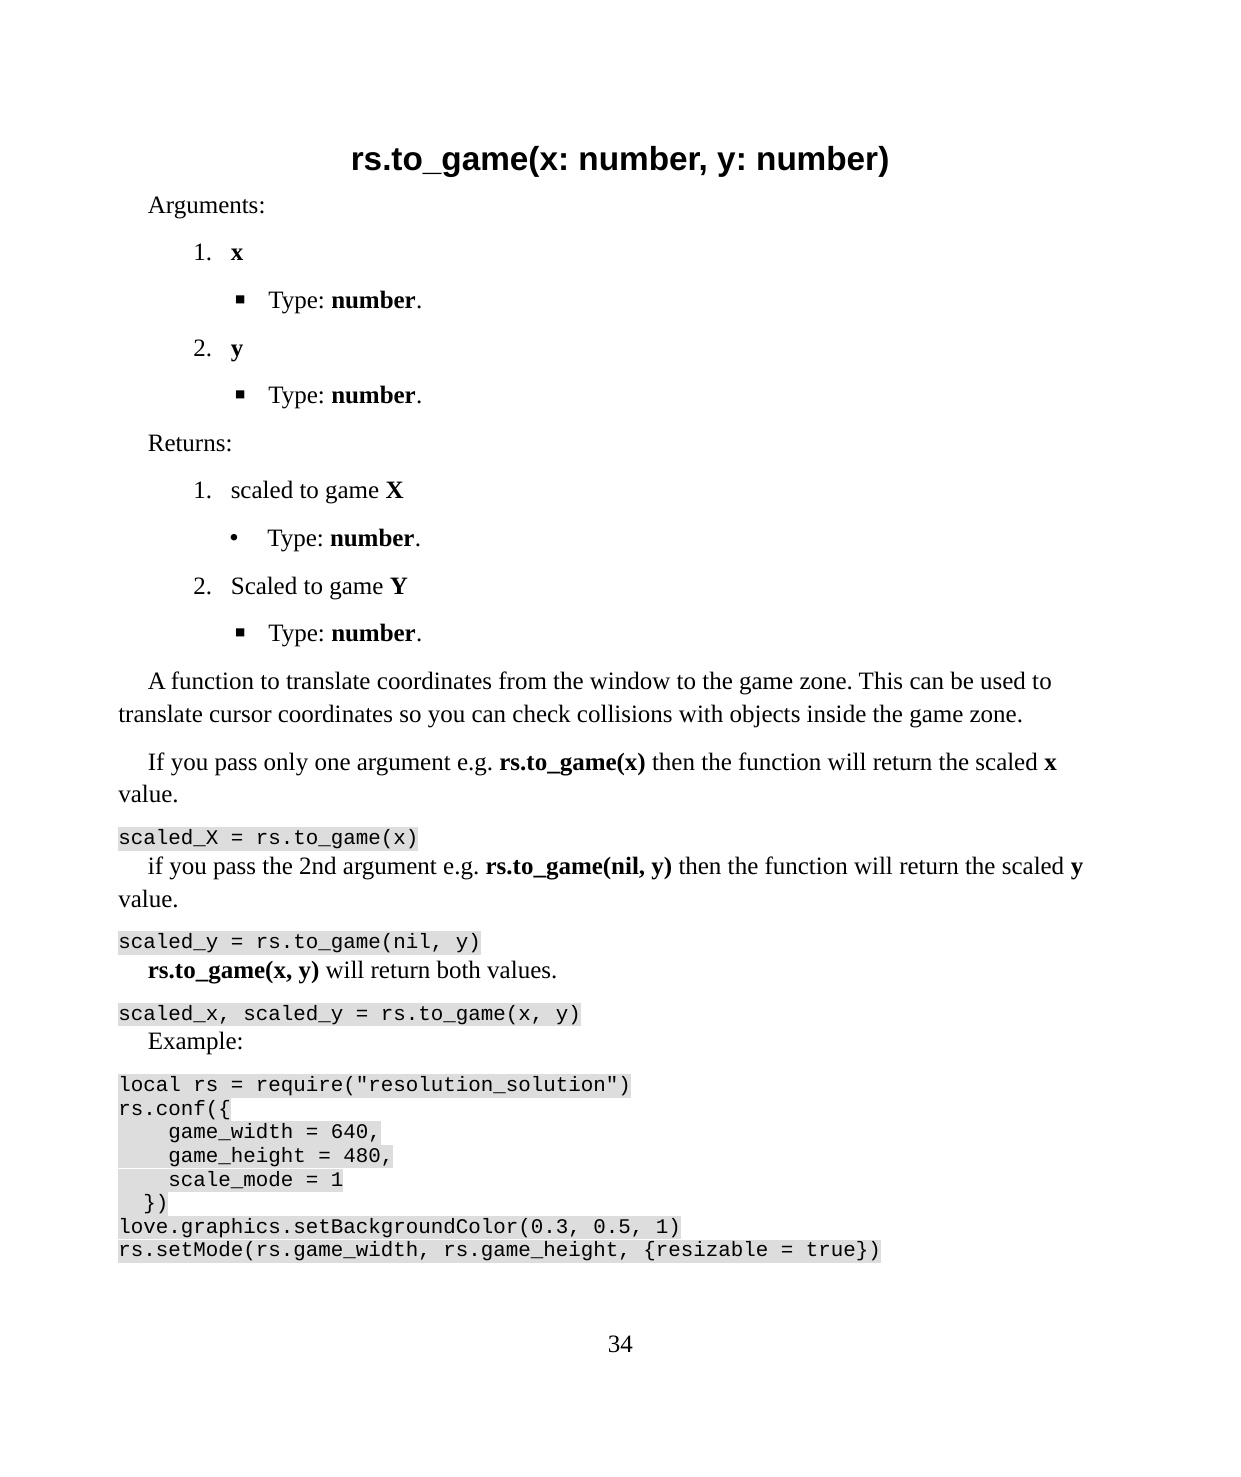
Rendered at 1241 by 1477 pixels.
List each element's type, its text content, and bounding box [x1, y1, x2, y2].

text if you pass the 2nd argument e.g. rs.to_game(nil, y) then the function will return the scaled y value. [118, 851, 1122, 913]
list Type: number. [231, 618, 1122, 647]
text scaled_y = rs.to_game(nil, y) [481, 931, 1122, 955]
list Type: number. [229, 523, 1122, 552]
text rs.setMode(rs.game_width, rs.game_height, {resizable = true}) [118, 1239, 1122, 1263]
text Returns: [118, 428, 1122, 457]
text game_height = 480, [393, 1145, 1122, 1168]
text local rs = require("resolution_solution") [631, 1074, 1122, 1098]
text scaled_x, scaled_y = rs.to_game(x, y) [581, 1003, 1122, 1026]
text If you pass only one argument e.g. rs.to_game(x) then the function will return the scaled x value. [118, 747, 1122, 808]
text Arguments: [118, 190, 1122, 219]
text }) [168, 1192, 1122, 1216]
list Scaled to game Y [193, 571, 1122, 599]
subtitle rs.to_game(x: number, y: number) [118, 139, 1122, 177]
text love.graphics.setBackgroundColor(0.3, 0.5, 1) [681, 1216, 1122, 1239]
list scaled to game X [193, 476, 1122, 504]
text game_width = 640, [381, 1121, 1122, 1145]
text rs.to_game(x, y) will return both values. [118, 955, 1122, 984]
list x [193, 237, 1122, 266]
text scaled_X = rs.to_game(x) [418, 827, 1122, 851]
text rs.conf({ [231, 1098, 1122, 1121]
text scale_mode = 1 [118, 1168, 1122, 1192]
list Type: number. [231, 380, 1122, 409]
text A function to translate coordinates from the window to the game zone. This can be used to translate cursor coordinates so you can check collisions with objects inside the game zone. [118, 666, 1122, 728]
list Type: number. [231, 285, 1122, 314]
text Example: [118, 1026, 1122, 1055]
list y [193, 333, 1122, 361]
